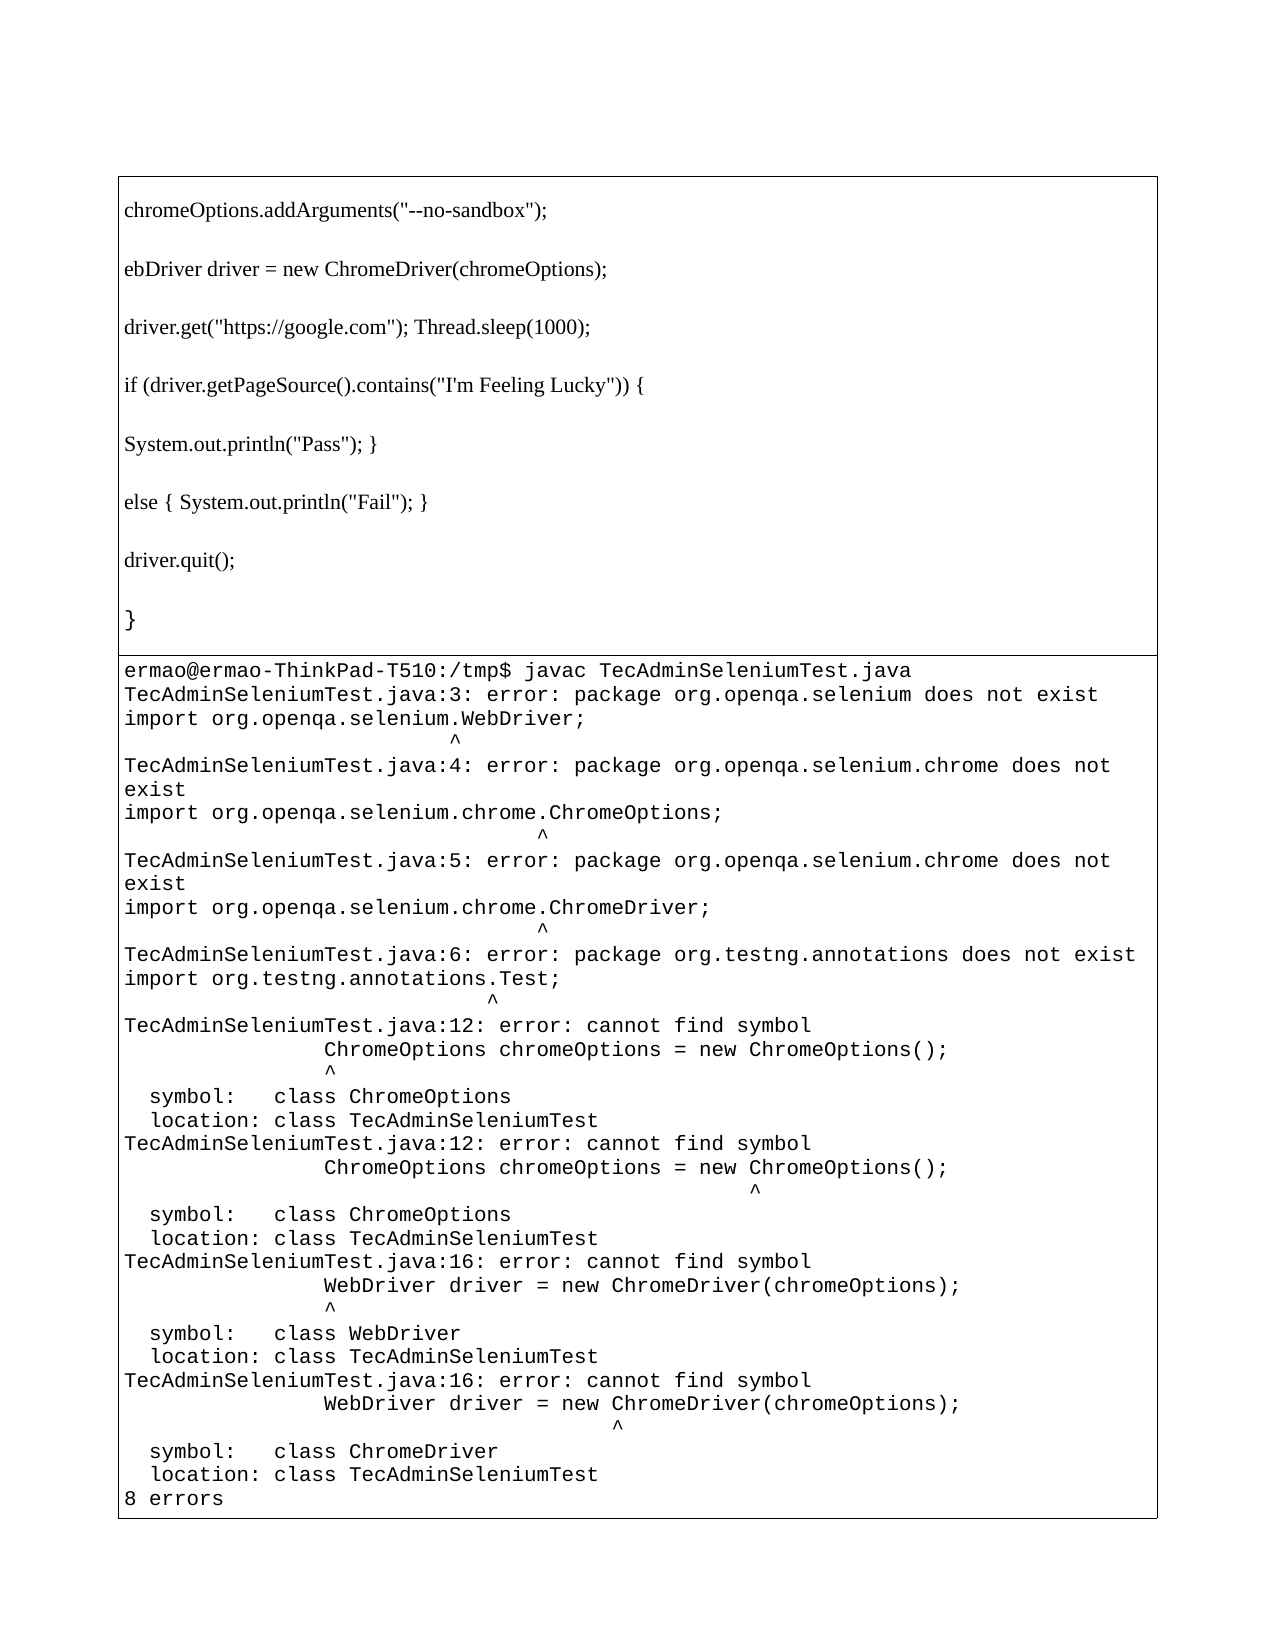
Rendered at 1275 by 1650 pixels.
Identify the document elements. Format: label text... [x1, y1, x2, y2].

table_header chromeOptions.addArguments("--no-sandbox"); ebDriver driver = new ChromeDriver(chromeOptions); driver.get("https://google.com"); Thread.sleep(1000); if (driver.getPageSource().contains("I'm Feeling Lucky")) { System.out.println("Pass"); } else { System.out.println("Fail"); } driver.quit(); } [119, 177, 1157, 654]
table_cell ermao@ermao-ThinkPad-T510:/tmp$ javac TecAdminSeleniumTest.java TecAdminSeleniumTest.java:3: error: package org.openqa.selenium does not exist import org.openqa.selenium.WebDriver; ^ TecAdminSeleniumTest.java:4: error: package org.openqa.selenium.chrome does not exist import org.openqa.selenium.chrome.ChromeOptions; ^ TecAdminSeleniumTest.java:5: error: package org.openqa.selenium.chrome does not exist import org.openqa.selenium.chrome.ChromeDriver; ^ TecAdminSeleniumTest.java:6: error: package org.testng.annotations does not exist import org.testng.annotations.Test; ^ TecAdminSeleniumTest.java:12: error: cannot find symbol ChromeOptions chromeOptions = new ChromeOptions(); ^ symbol: class ChromeOptions location: class TecAdminSeleniumTest TecAdminSeleniumTest.java:12: error: cannot find symbol ChromeOptions chromeOptions = new ChromeOptions(); ^ symbol: class ChromeOptions location: class TecAdminSeleniumTest TecAdminSeleniumTest.java:16: error: cannot find symbol WebDriver driver = new ChromeDriver(chromeOptions); ^ symbol: class WebDriver location: class TecAdminSeleniumTest TecAdminSeleniumTest.java:16: error: cannot find symbol WebDriver driver = new ChromeDriver(chromeOptions); ^ symbol: class ChromeDriver location: class TecAdminSeleniumTest 8 errors [119, 656, 1157, 1517]
